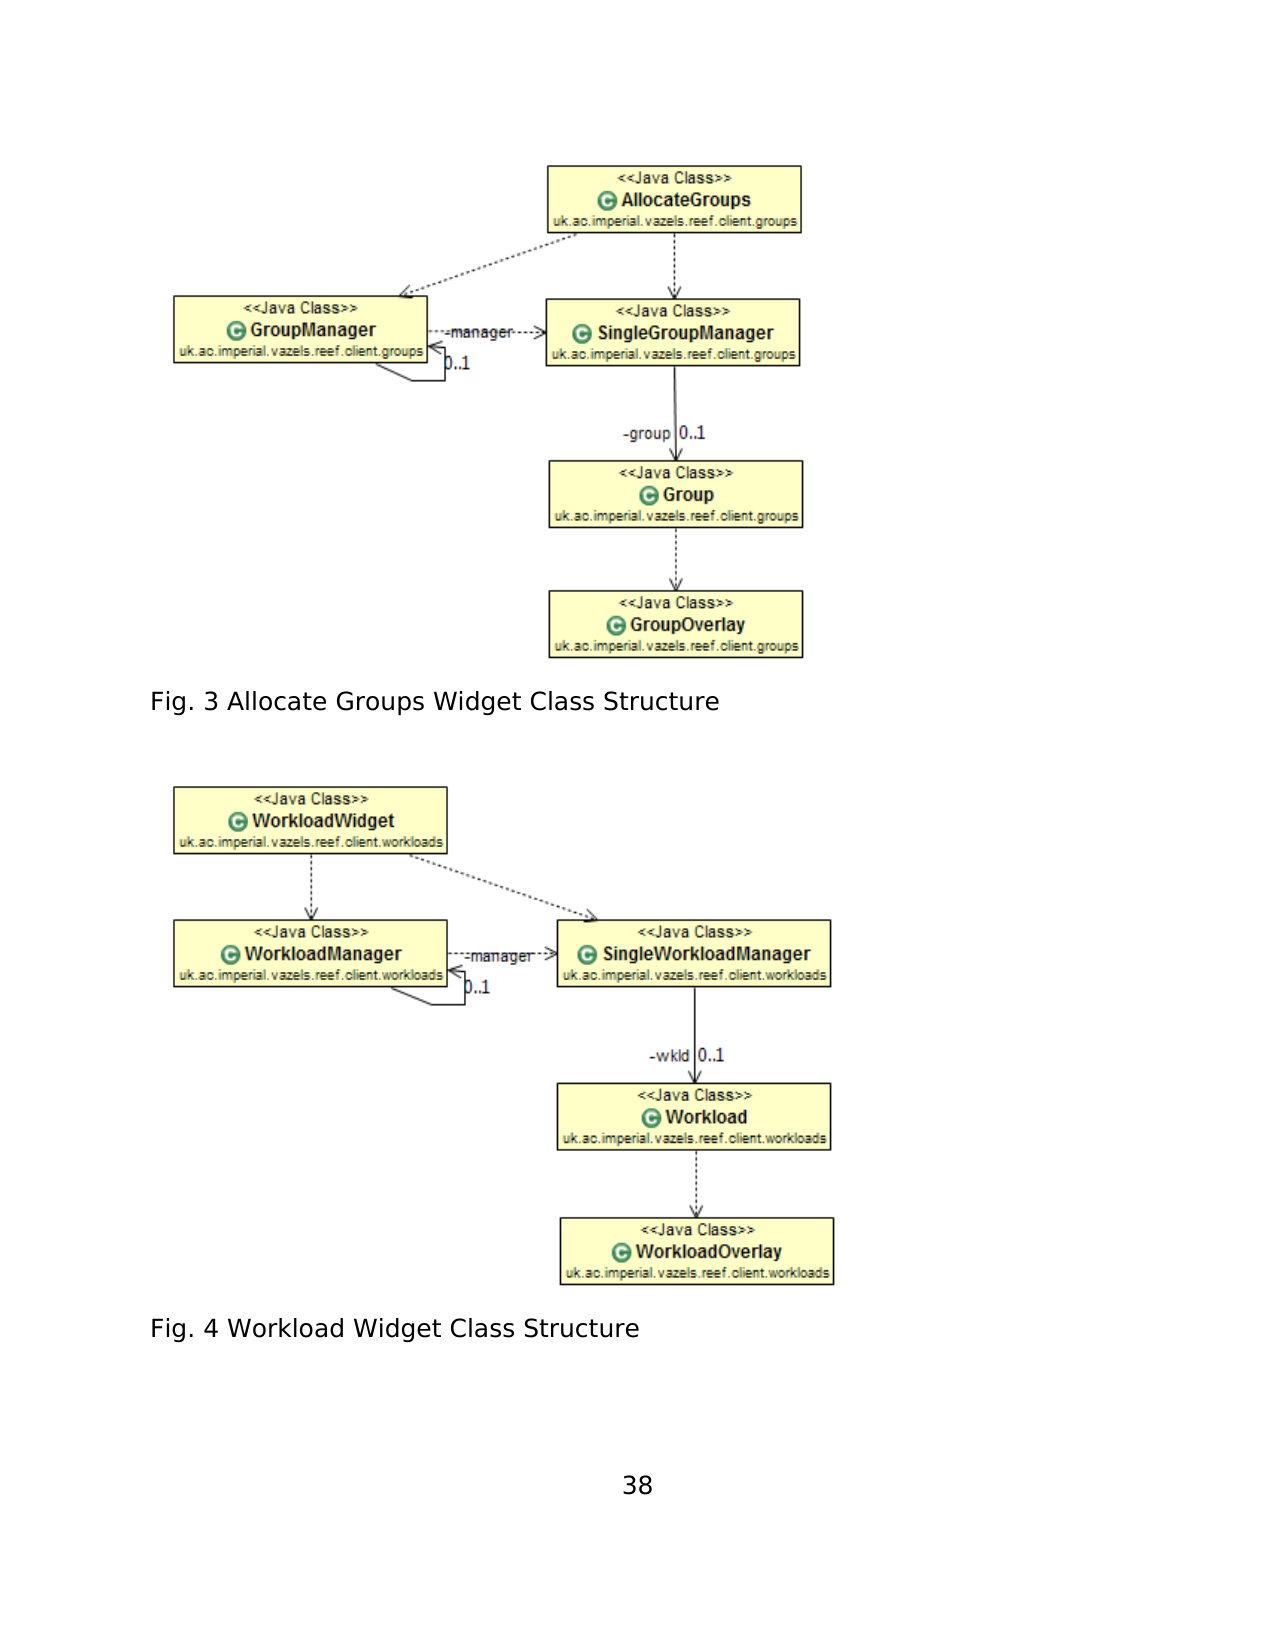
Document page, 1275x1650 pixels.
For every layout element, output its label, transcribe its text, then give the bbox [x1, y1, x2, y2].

text Fig. 4 Workload Widget Class Structure [150, 1314, 1125, 1344]
text Fig. 3 Allocate Groups Widget Class Structure [150, 687, 1125, 717]
picture [166, 159, 811, 666]
picture [166, 780, 842, 1293]
